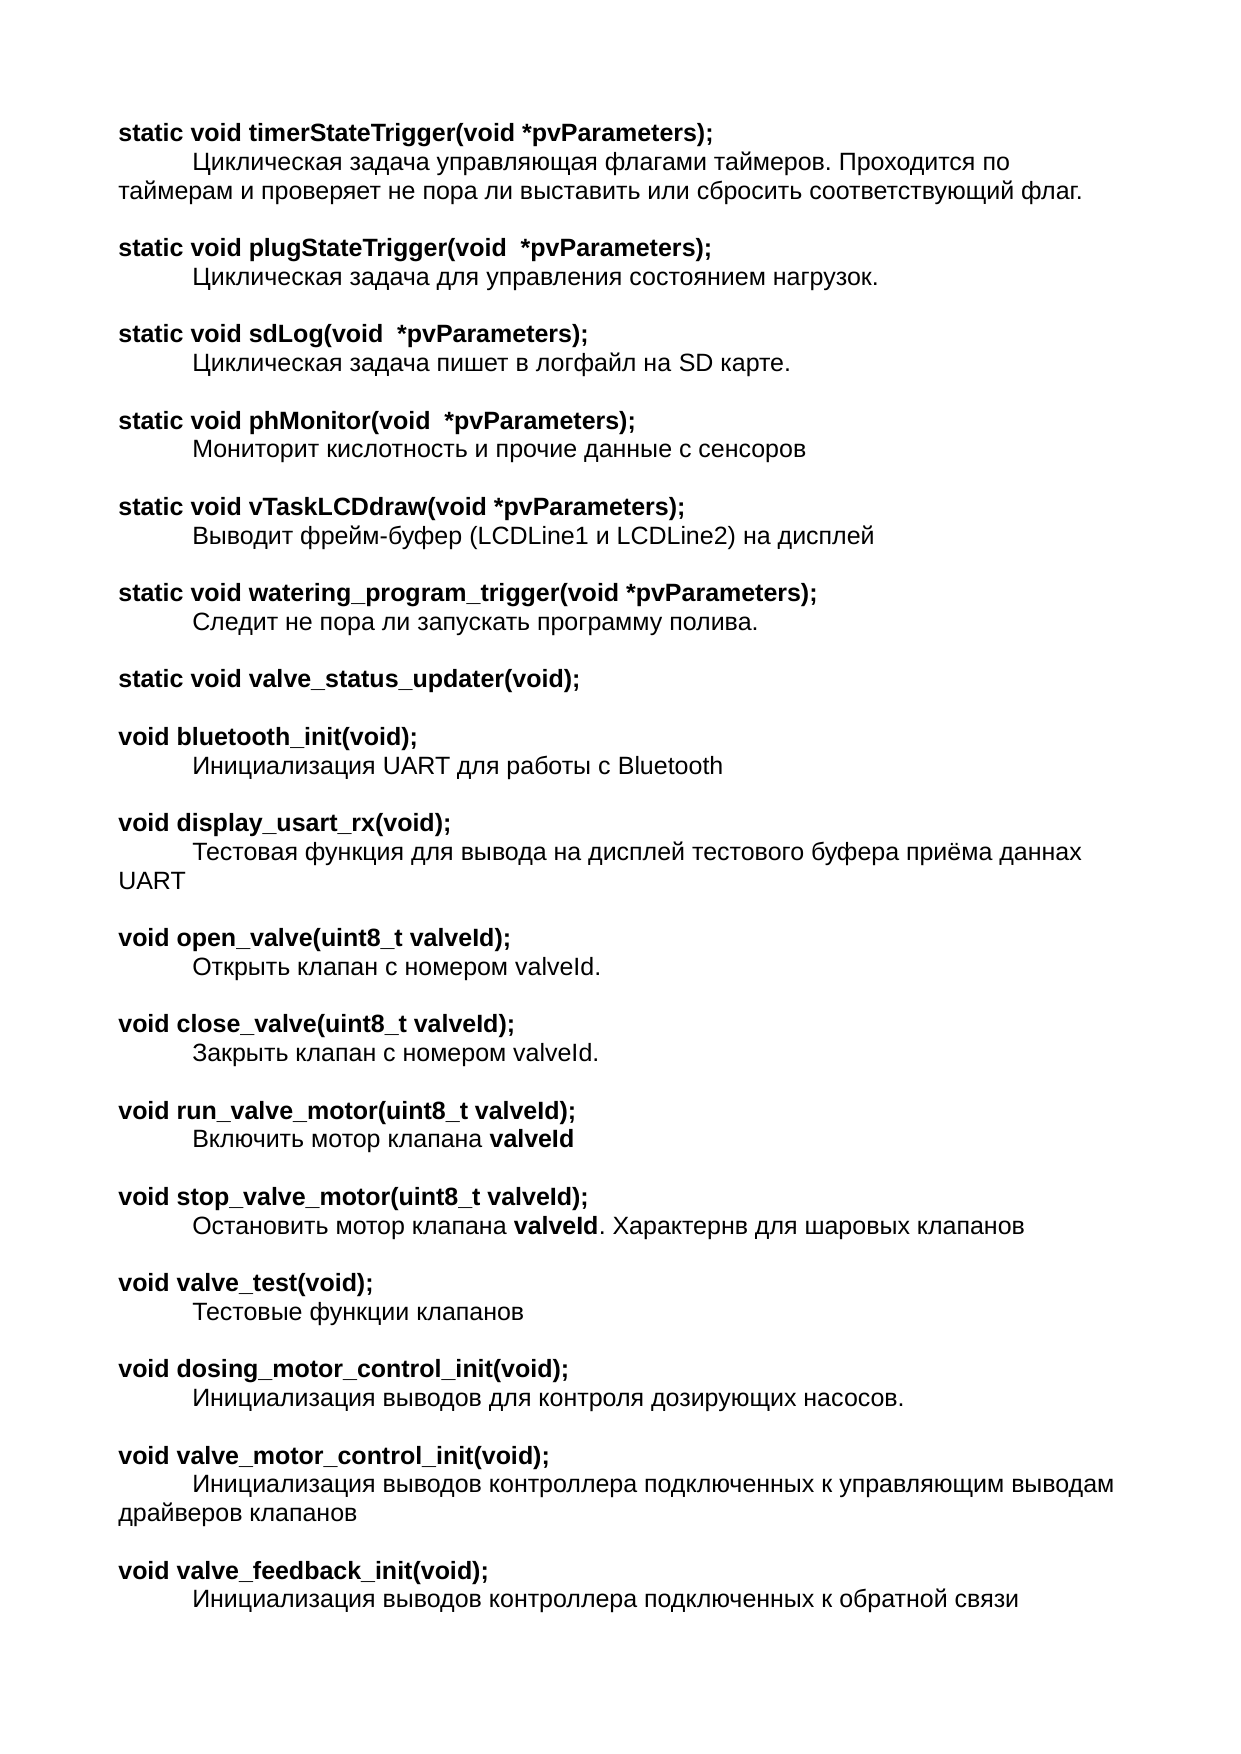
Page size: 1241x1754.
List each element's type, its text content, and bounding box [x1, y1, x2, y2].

text void stop_valve_motor(uint8_t valveId); [118, 1182, 1122, 1211]
text void bluetooth_init(void); [118, 722, 1122, 751]
text static void timerStateTrigger(void *pvParameters); [118, 118, 1122, 147]
text Инициализация UART для работы с Bluetooth [118, 751, 1122, 779]
text Мониторит кислотность и прочие данные с сенсоров [118, 434, 1122, 463]
text void dosing_motor_control_init(void); [118, 1354, 1122, 1383]
text Открыть клапан с номером valveId. [118, 952, 1122, 981]
text void valve_feedback_init(void); [118, 1556, 1122, 1584]
text static void plugStateTrigger(void *pvParameters); [118, 233, 1122, 262]
text static void sdLog(void *pvParameters); [118, 319, 1122, 348]
text Циклическая задача пишет в логфайл на SD карте. [118, 348, 1122, 377]
text Циклическая задача для управления состоянием нагрузок. [118, 262, 1122, 291]
text Тестовые функции клапанов [118, 1297, 1122, 1326]
text Инициализация выводов контроллера подключенных к управляющим выводам драйверов клапанов [118, 1469, 1122, 1527]
text void run_valve_motor(uint8_t valveId); [118, 1096, 1122, 1124]
text void valve_motor_control_init(void); [118, 1441, 1122, 1469]
text static void vTaskLCDdraw(void *pvParameters); [118, 492, 1122, 521]
text Следит не пора ли запускать программу полива. [118, 607, 1122, 636]
text static void watering_program_trigger(void *pvParameters); [118, 578, 1122, 607]
text void close_valve(uint8_t valveId); [118, 1009, 1122, 1038]
text Циклическая задача управляющая флагами таймеров. Проходится по таймерам и проверяет не пора ли выставить или сбросить соответствующий флаг. [118, 147, 1122, 204]
text void display_usart_rx(void); [118, 808, 1122, 837]
text Остановить мотор клапана valveId. Характернв для шаровых клапанов [118, 1211, 1122, 1239]
text void valve_test(void); [118, 1268, 1122, 1297]
text Инициализация выводов для контроля дозирующих насосов. [118, 1383, 1122, 1412]
text Включить мотор клапана valveId [118, 1124, 1122, 1153]
text Выводит фрейм-буфер (LCDLine1 и LCDLine2) на дисплей [118, 521, 1122, 549]
text Закрыть клапан с номером valveId. [118, 1038, 1122, 1067]
text Тестовая функция для вывода на дисплей тестового буфера приёма даннах UART [118, 837, 1122, 894]
text void open_valve(uint8_t valveId); [118, 923, 1122, 952]
text static void phMonitor(void *pvParameters); [118, 406, 1122, 434]
text static void valve_status_updater(void); [118, 664, 1122, 693]
text Инициализация выводов контроллера подключенных к обратной связи [118, 1584, 1122, 1613]
